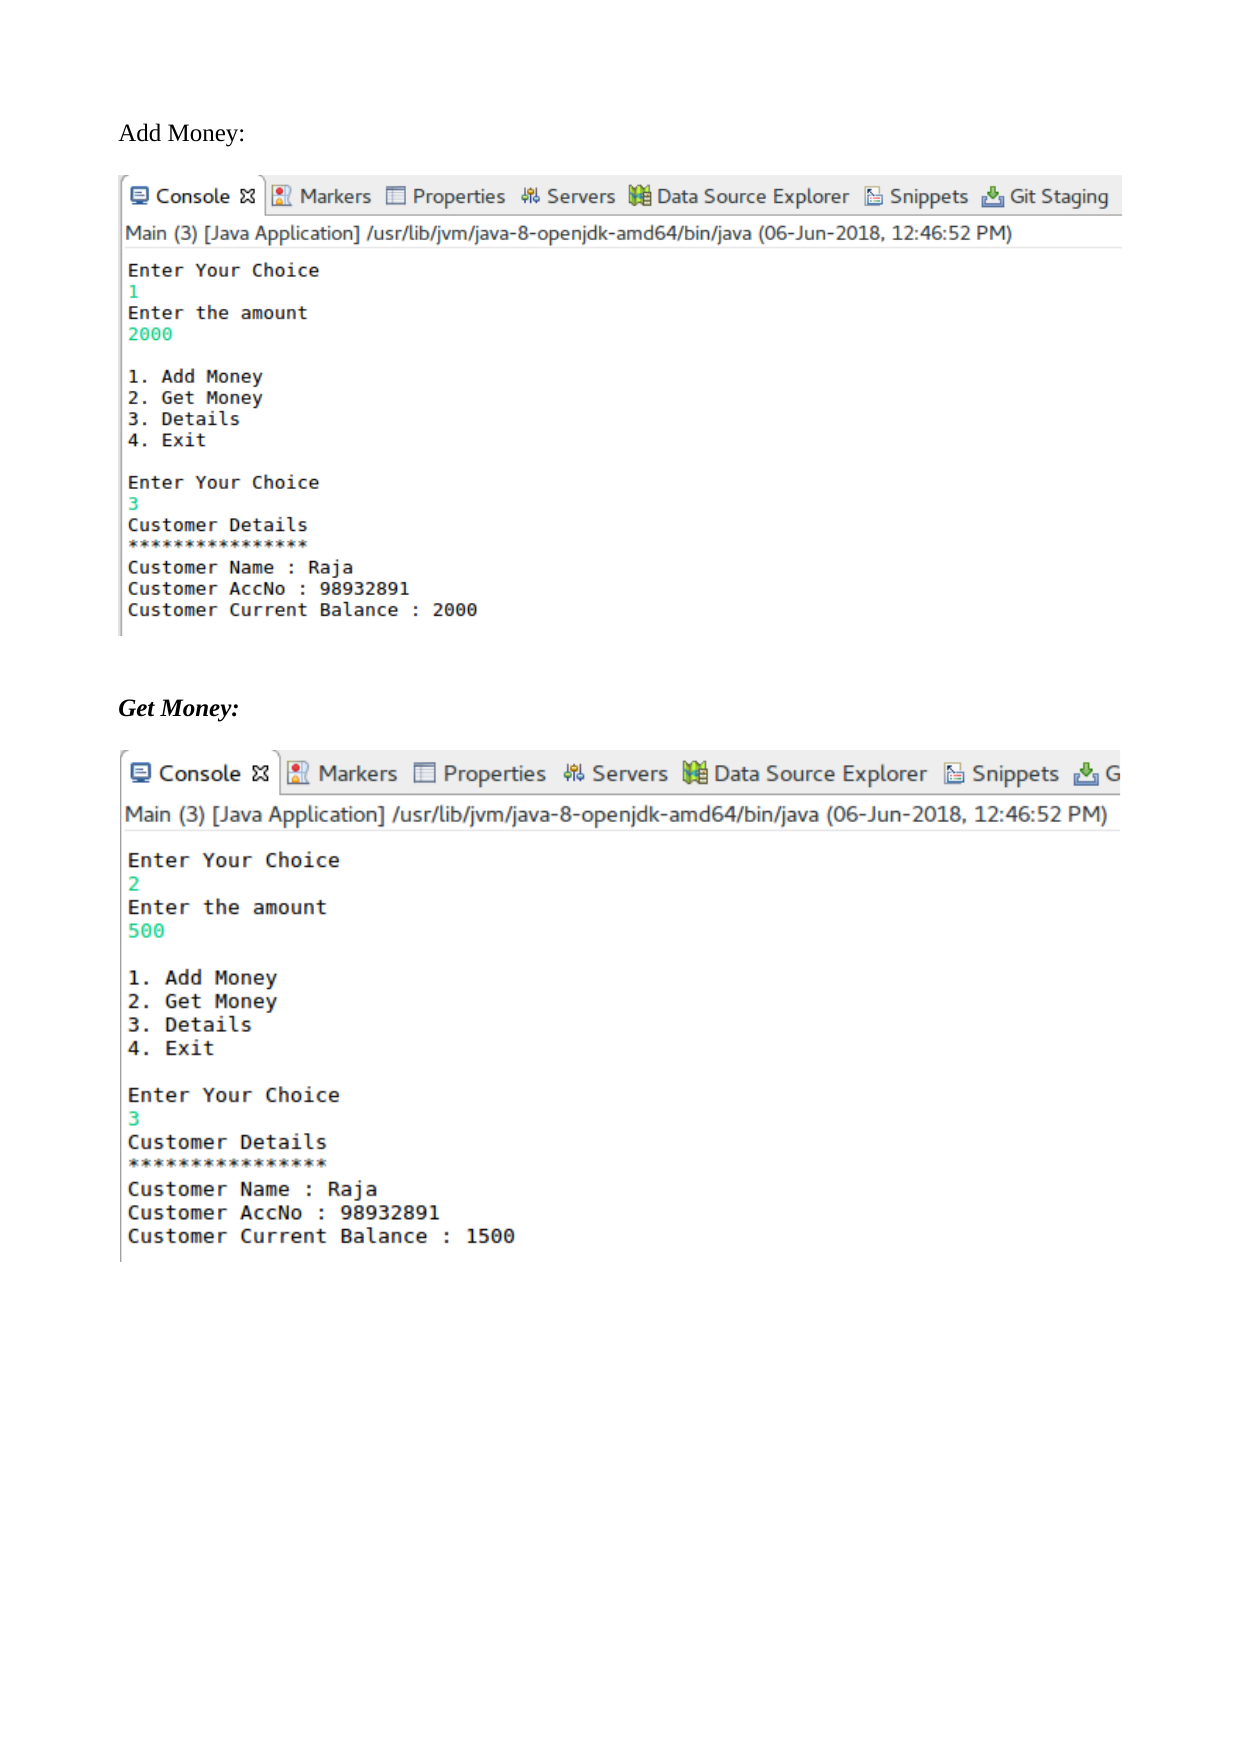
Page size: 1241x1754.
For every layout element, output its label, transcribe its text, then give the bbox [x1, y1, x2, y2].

picture [120, 750, 1121, 1262]
text Add Money: [118, 118, 1122, 147]
text Get Money: [118, 693, 1122, 721]
picture [118, 175, 1123, 636]
